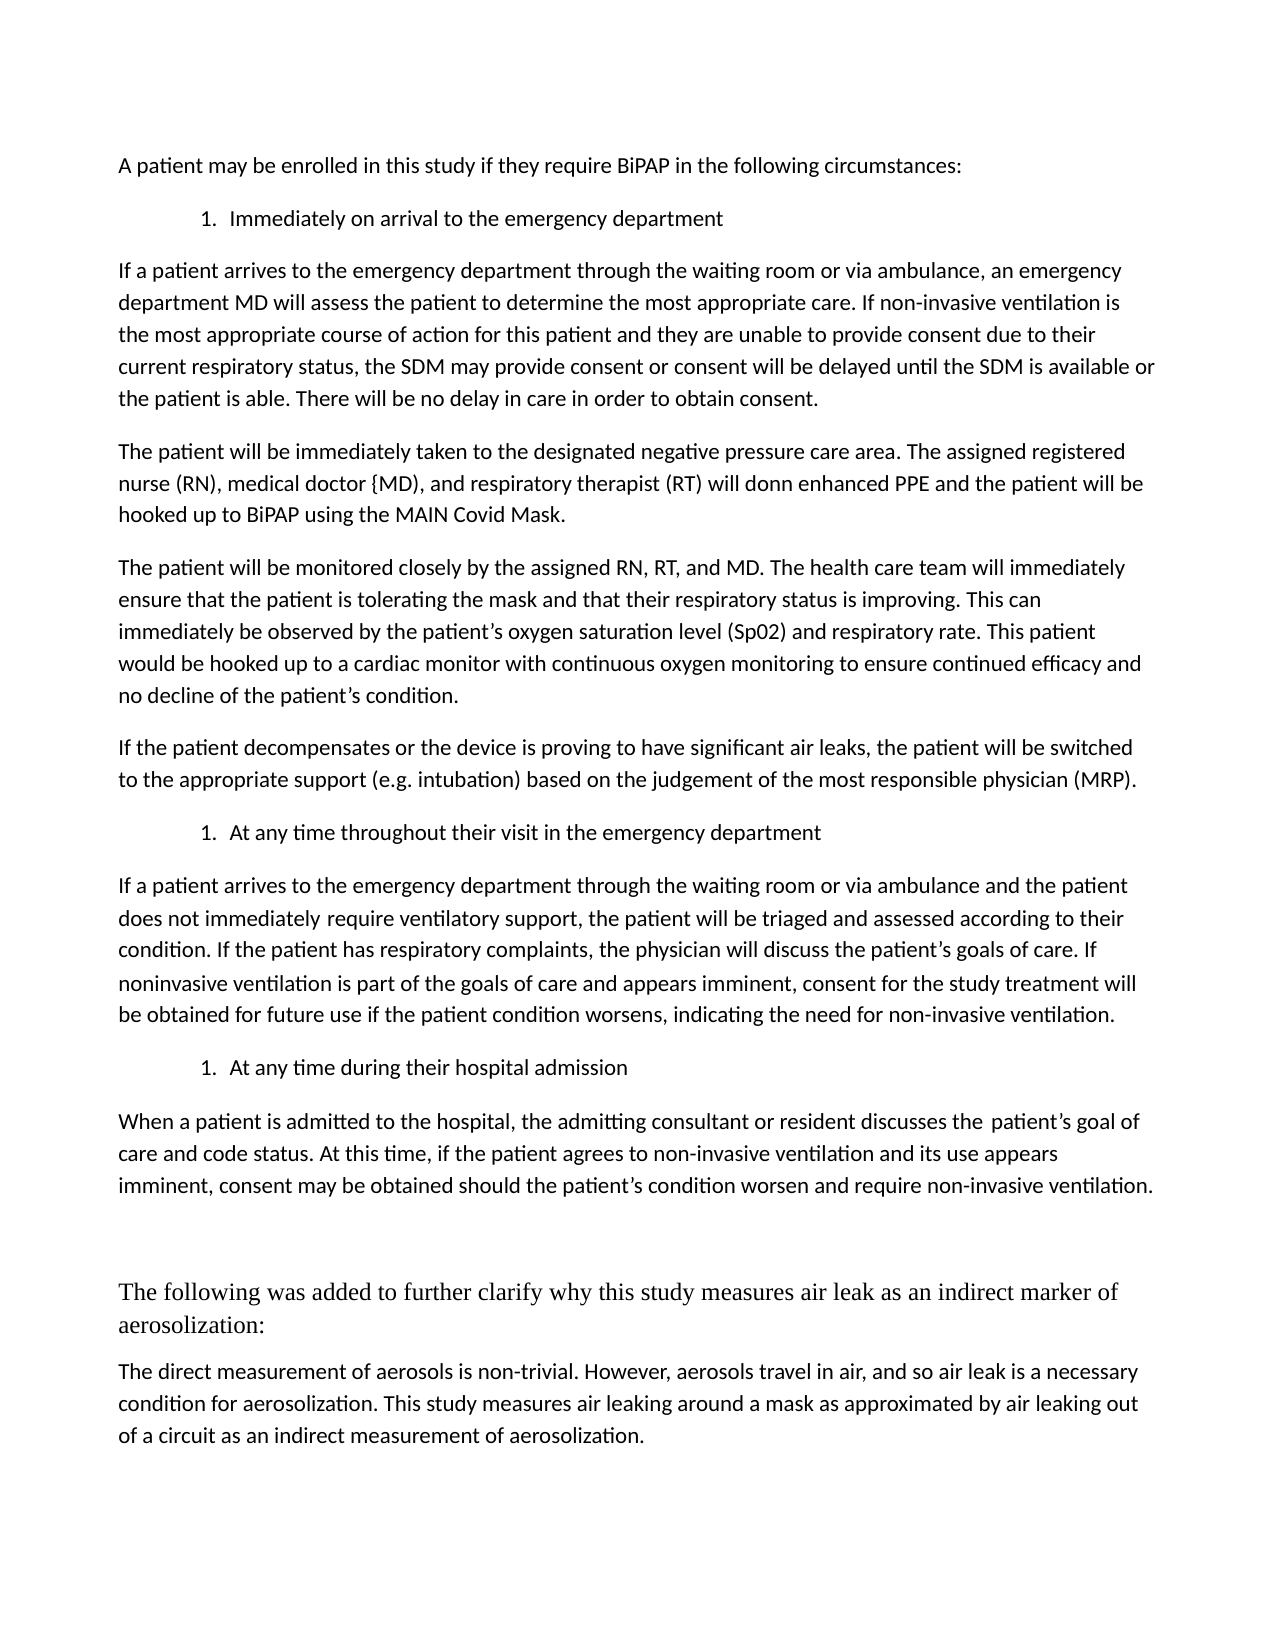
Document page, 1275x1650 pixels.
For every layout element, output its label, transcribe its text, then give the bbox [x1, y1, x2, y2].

text The patient will be immediately taken to the designated negative pressure care area. The assigned registered nurse (RN), medical doctor {MD), and respiratory therapist (RT) will donn enhanced PPE and the patient will be hooked up to BiPAP using the MAIN Covid Mask. [118, 437, 1157, 528]
text The patient will be monitored closely by the assigned RN, RT, and MD. The health care team will immediately ensure that the patient is tolerating the mask and that their respiratory status is improving. This can immediately be observed by the patient’s oxygen saturation level (Sp02) and respiratory rate. This patient would be hooked up to a cardiac monitor with continuous oxygen monitoring to ensure continued efficacy and no decline of the patient’s condition. [118, 553, 1157, 709]
list Immediately on arrival to the emergency department [200, 204, 1157, 232]
list At any time during their hospital admission [200, 1053, 1157, 1081]
text If the patient decompensates or the device is proving to have significant air leaks, the patient will be switched to the appropriate support (e.g. intubation) based on the judgement of the most responsible physician (MRP). [118, 733, 1157, 793]
text If a patient arrives to the emergency department through the waiting room or via ambulance, an emergency department MD will assess the patient to determine the most appropriate care. If non-invasive ventilation is the most appropriate course of action for this patient and they are unable to provide consent due to their current respiratory status, the SDM may provide consent or consent will be delayed until the SDM is available or the patient is able. There will be no delay in care in order to obtain consent. [118, 257, 1157, 412]
text The following was added to further clarify why this study measures air leak as an indirect marker of aerosolization: [118, 1277, 1157, 1338]
text When a patient is admitted to the hospital, the admitting consultant or resident discusses the patient’s goal of care and code status. At this time, if the patient agrees to non-invasive ventilation and its use appears imminent, consent may be obtained should the patient’s condition worsen and require non-invasive ventilation. [118, 1106, 1157, 1199]
list At any time throughout their visit in the emergency department [200, 818, 1157, 846]
text If a patient arrives to the emergency department through the waiting room or via ambulance and the patient does not immediately require ventilatory support, the patient will be triaged and assessed according to their condition. If the patient has respiratory complaints, the physician will discuss the patient’s goals of care. If noninvasive ventilation is part of the goals of care and appears imminent, consent for the study treatment will be obtained for future use if the patient condition worsens, indicating the need for non-invasive ventilation. [118, 871, 1157, 1028]
text A patient may be enrolled in this study if they require BiPAP in the following circumstances: [118, 151, 1157, 179]
text The direct measurement of aerosols is non-trivial. However, aerosols travel in air, and so air leak is a necessary condition for aerosolization. This study measures air leaking around a mask as approximated by air leaking out of a circuit as an indirect measurement of aerosolization. [118, 1357, 1157, 1449]
